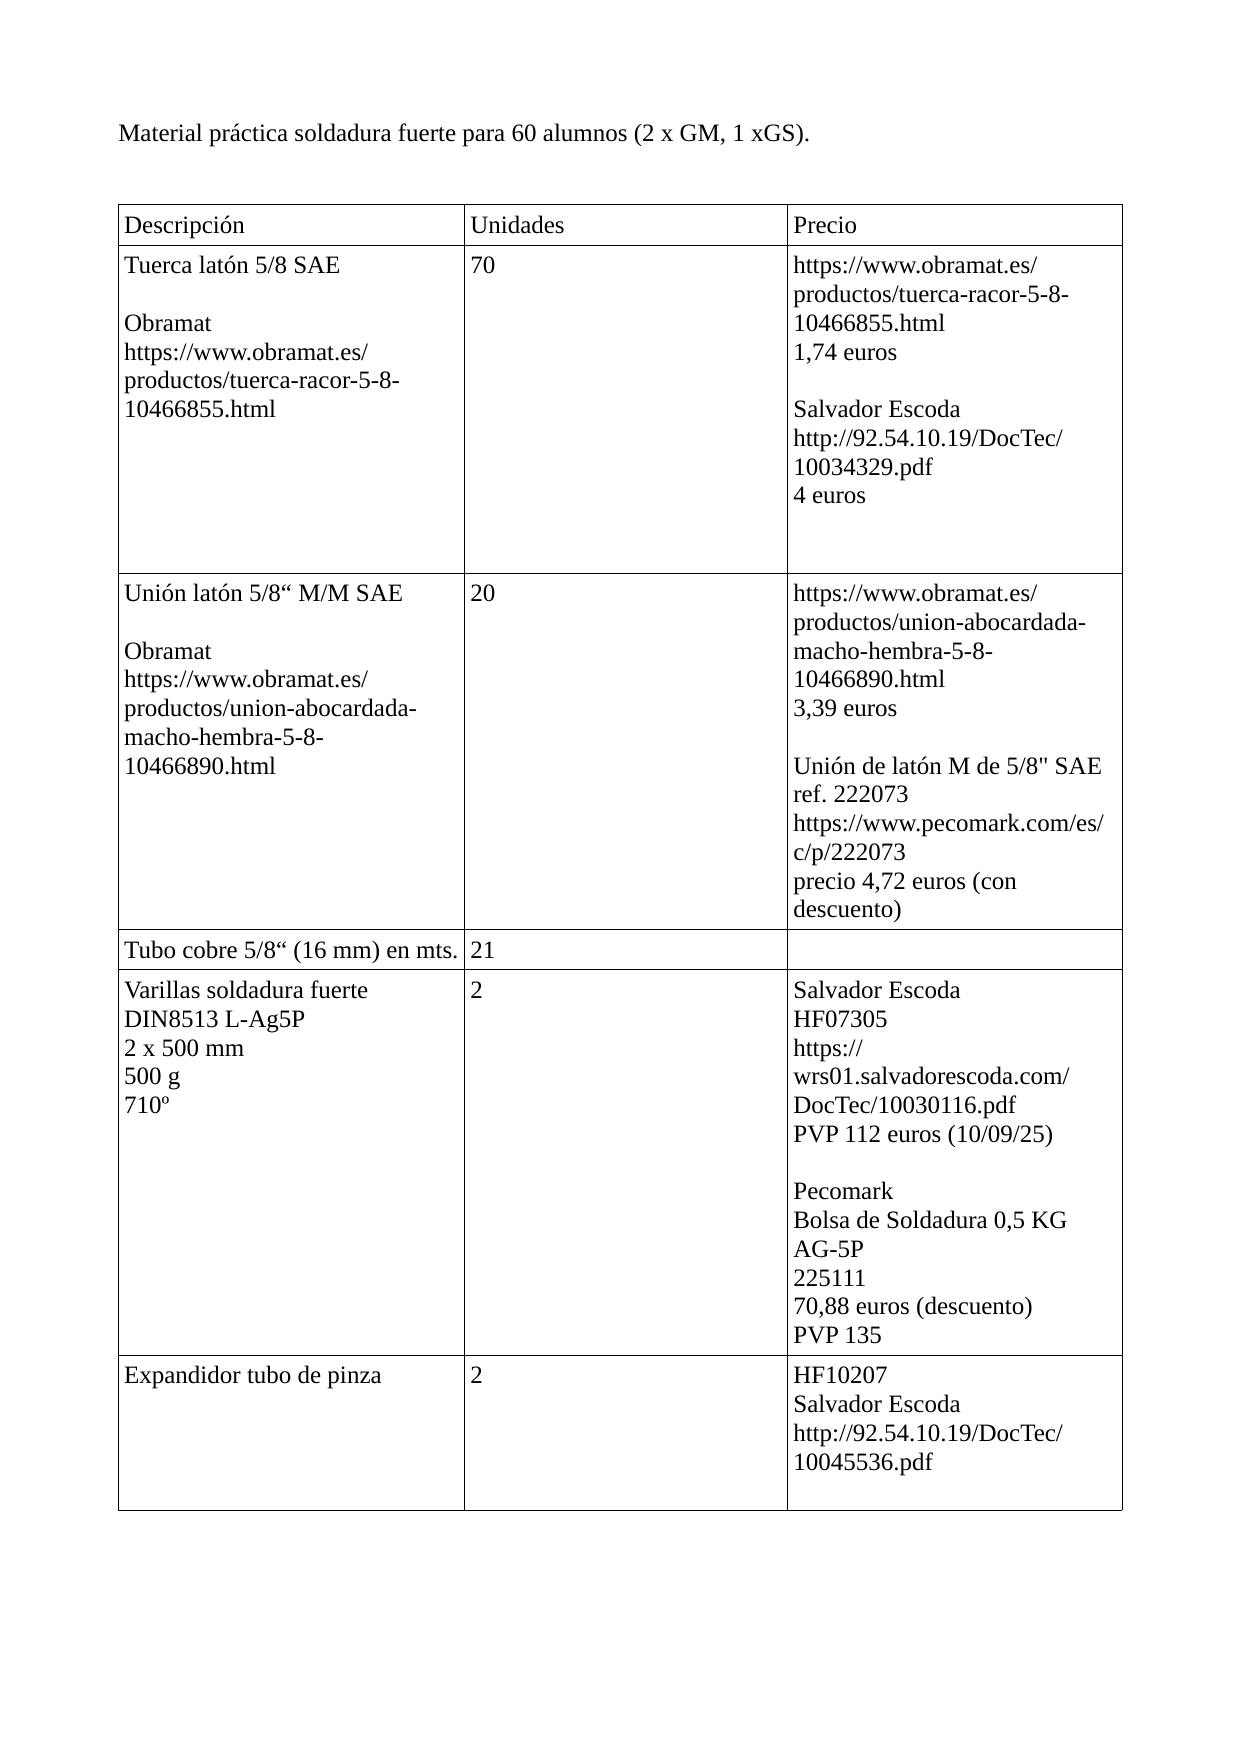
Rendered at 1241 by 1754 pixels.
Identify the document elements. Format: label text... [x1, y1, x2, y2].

table_cell 2 [465, 1356, 787, 1510]
text Material práctica soldadura fuerte para 60 alumnos (2 x GM, 1 xGS). [118, 118, 1122, 147]
table_header Unidades [465, 205, 787, 245]
table_cell 70 [465, 246, 787, 572]
table_cell Varillas soldadura fuerte DIN8513 L-Ag5P 2 x 500 mm 500 g 710º [119, 970, 464, 1355]
table_cell Unión latón 5/8“ M/M SAE Obramat https://www.obramat.es/productos/union-abocardada-macho-hembra-5-8-10466890.html [119, 574, 464, 929]
table_cell Salvador Escoda HF07305 https://wrs01.salvadorescoda.com/DocTec/10030116.pdf PVP 112 euros (10/09/25) Pecomark Bolsa de Soldadura 0,5 KG AG-5P 225111 70,88 euros (descuento) PVP 135 [788, 970, 1122, 1355]
table_cell 20 [465, 574, 787, 929]
table_cell HF10207 Salvador Escoda http://92.54.10.19/DocTec/10045536.pdf [788, 1356, 1122, 1510]
table_header Precio [788, 205, 1122, 245]
table_cell Tubo cobre 5/8“ (16 mm) en mts. [119, 930, 464, 969]
table_cell [788, 930, 1122, 969]
table_header Descripción [119, 205, 464, 245]
table_cell https://www.obramat.es/productos/union-abocardada-macho-hembra-5-8-10466890.html 3,39 euros Unión de latón M de 5/8" SAE ref. 222073 https://www.pecomark.com/es/c/p/222073 precio 4,72 euros (con descuento) [788, 574, 1122, 929]
table_cell 2 [465, 970, 787, 1355]
table_cell https://www.obramat.es/productos/tuerca-racor-5-8-10466855.html 1,74 euros Salvador Escoda http://92.54.10.19/DocTec/10034329.pdf 4 euros [788, 246, 1122, 572]
table_cell 21 [465, 930, 787, 969]
table_cell Expandidor tubo de pinza [119, 1356, 464, 1510]
table_cell Tuerca latón 5/8 SAE Obramat https://www.obramat.es/productos/tuerca-racor-5-8-10466855.html [119, 246, 464, 572]
